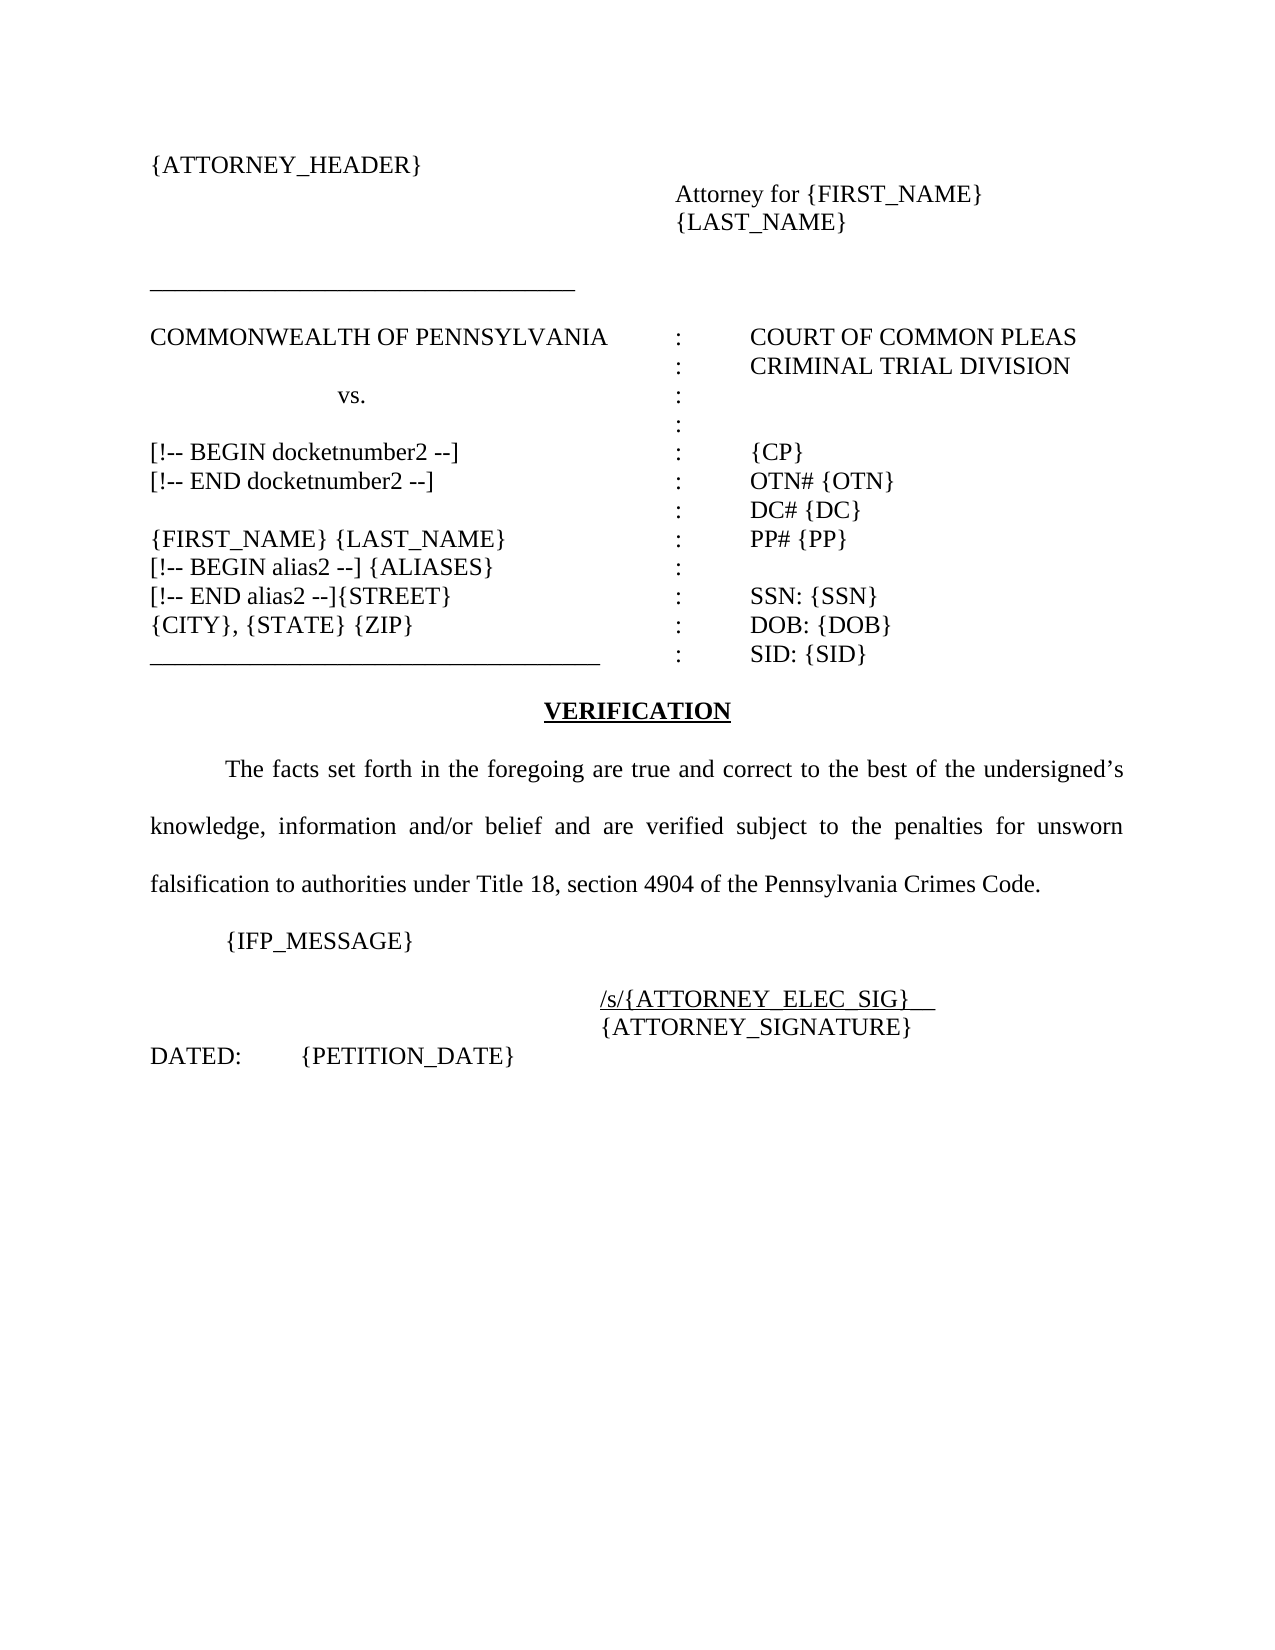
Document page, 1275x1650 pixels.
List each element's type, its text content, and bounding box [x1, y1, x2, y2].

text /s/{ATTORNEY_ELEC_SIG}__ [150, 984, 1125, 1012]
text : [150, 409, 1125, 437]
text : CRIMINAL TRIAL DIVISION [150, 351, 1125, 380]
text COMMONWEALTH OF PENNSYLVANIA : COURT OF COMMON PLEAS [150, 322, 1125, 351]
text vs. : [150, 380, 1125, 409]
text DATED: {PETITION_DATE} [150, 1041, 1125, 1070]
text VERIFICATION [150, 696, 1125, 725]
text : DC# {DC} [150, 495, 1125, 524]
text {IFP_MESSAGE} [150, 926, 1125, 955]
text ____________________________________ : SID: {SID} [150, 639, 1125, 667]
text The facts set forth in the foregoing are true and correct to the best of the undersigned’s knowledge, information and/or belief and are verified subject to the penalties for unsworn falsification to authorities under Title 18, section 4904 of the Pennsylvania Crimes Code. [150, 754, 1125, 897]
text Attorney for {FIRST_NAME} {LAST_NAME} [150, 179, 1125, 236]
text {ATTORNEY_HEADER} [150, 150, 1125, 179]
text __________________________________ [150, 265, 1125, 294]
text [!-- BEGIN docketnumber2 --] : {CP} [150, 437, 1125, 466]
text {CITY}, {STATE} {ZIP} : DOB: {DOB} [150, 610, 1125, 639]
text [!-- END alias2 --]{STREET} : SSN: {SSN} [150, 581, 1125, 610]
text [!-- BEGIN alias2 --] {ALIASES} : [150, 552, 1125, 581]
text [!-- END docketnumber2 --] : OTN# {OTN} [150, 466, 1125, 495]
text {FIRST_NAME} {LAST_NAME} : PP# {PP} [150, 524, 1125, 552]
text {ATTORNEY_SIGNATURE} [150, 1012, 1125, 1041]
